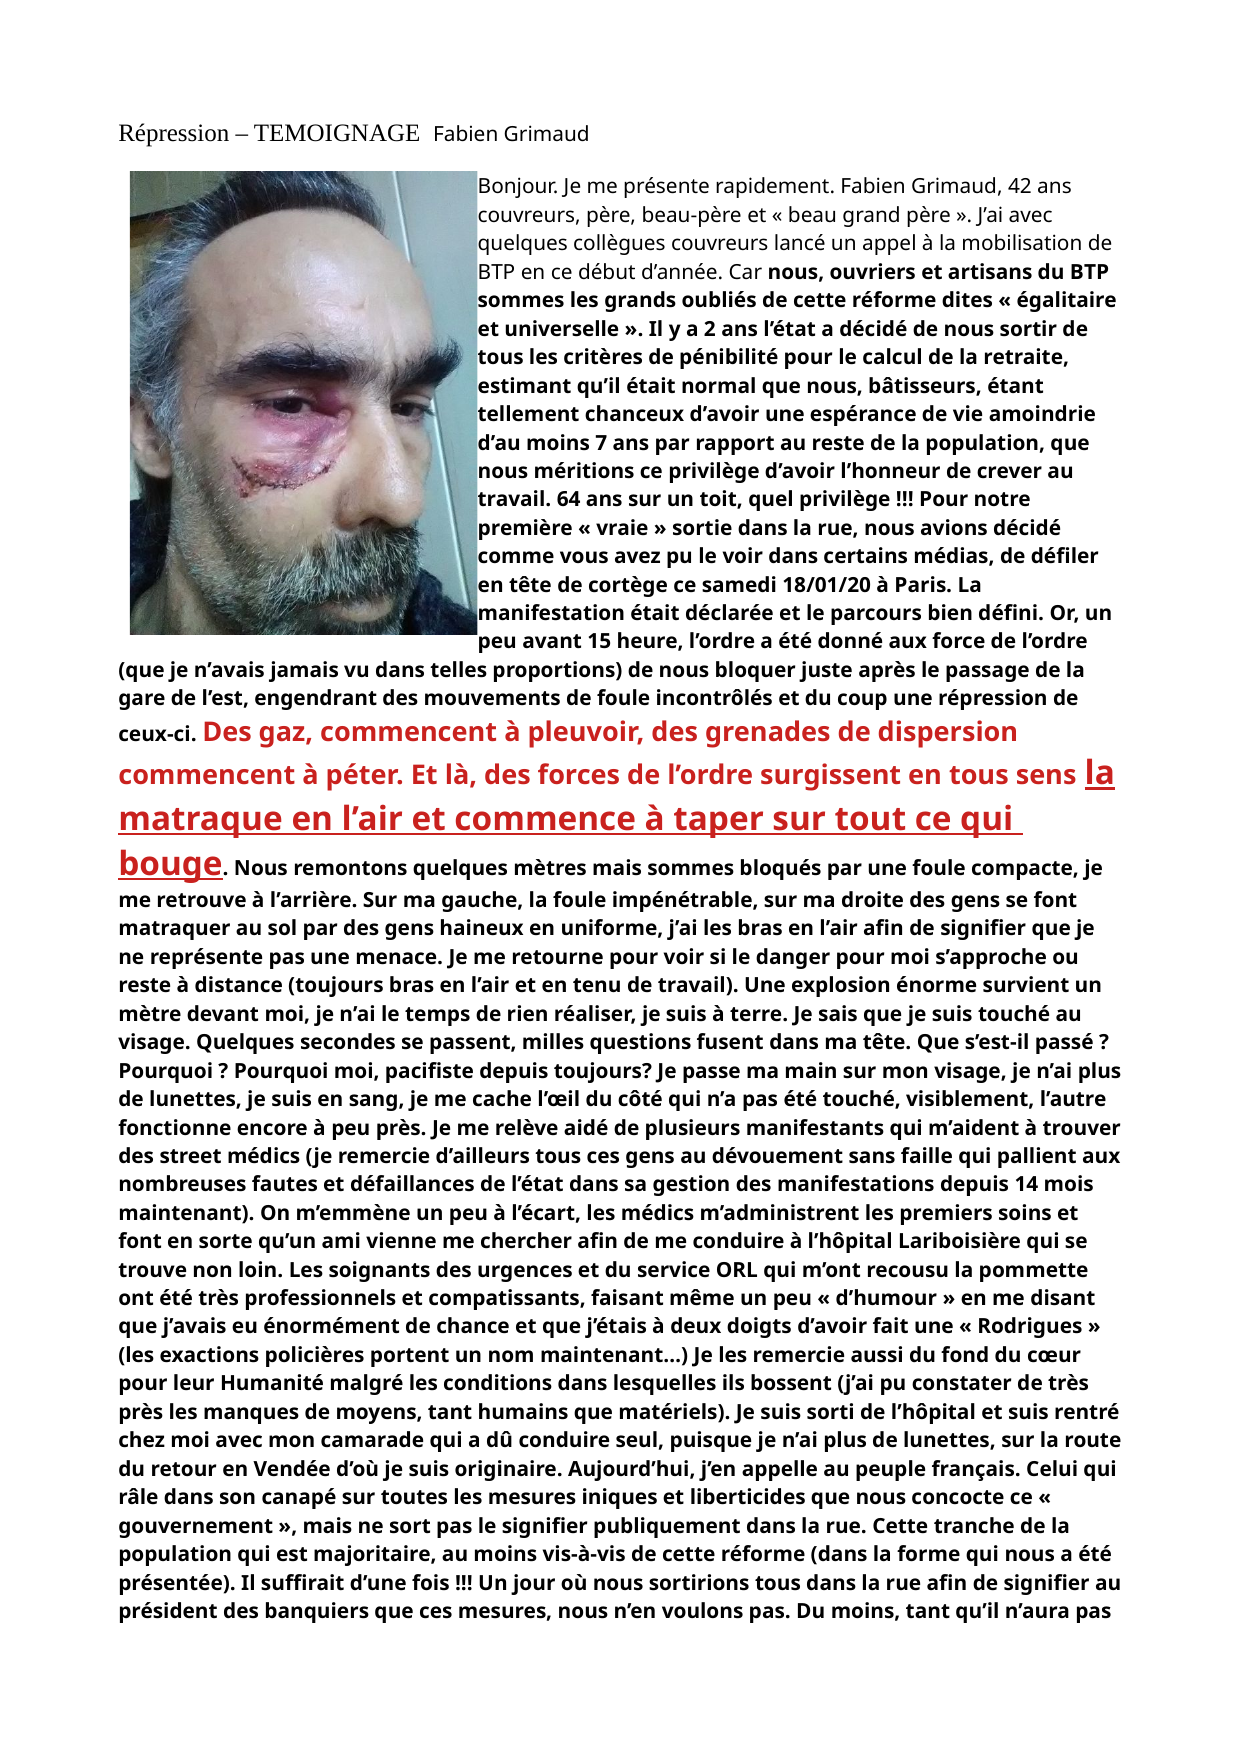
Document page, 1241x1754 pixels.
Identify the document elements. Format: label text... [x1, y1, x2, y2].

picture [129, 171, 478, 635]
text Répression – TEMOIGNAGE Fabien Grimaud [118, 118, 1122, 148]
text Bonjour. Je me présente rapidement. Fabien Grimaud, 42 ans couvreurs, père, beau-père et « beau grand père ». J’ai avec quelques collègues couvreurs lancé un appel à la mobilisation de BTP en ce début d’année. Car nous, ouvriers et artisans du BTP sommes les grands oubliés de cette réforme dites « égalitaire et universelle ». Il y a 2 ans l’état a décidé de nous sortir de tous les critères de pénibilité pour le calcul de la retraite, estimant qu’il était normal que nous, bâtisseurs, étant tellement chanceux d’avoir une espérance de vie amoindrie d’au moins 7 ans par rapport au reste de la population, que nous méritions ce privilège d’avoir l’honneur de crever au travail. 64 ans sur un toit, quel privilège !!! Pour notre première « vraie » sortie dans la rue, nous avions décidé comme vous avez pu le voir dans certains médias, de défiler en tête de cortège ce samedi 18/01/20 à Paris. La manifestation était déclarée et le parcours bien défini. Or, un peu avant 15 heure, l’ordre a été donné aux force de l’ordre (que je n’avais jamais vu dans telles proportions) de nous bloquer juste après le passage de la gare de l’est, engendrant des mouvements de foule incontrôlés et du coup une répression de ceux-ci. Des gaz, commencent à pleuvoir, des grenades de dispersion commencent à péter. Et là, des forces de l’ordre surgissent en tous sens la matraque en l’air et commence à taper sur tout ce qui bouge. Nous remontons quelques mètres mais sommes bloqués par une foule compacte, je me retrouve à l’arrière. Sur ma gauche, la foule impénétrable, sur ma droite des gens se font matraquer au sol par des gens haineux en uniforme, j’ai les bras en l’air afin de signifier que je ne représente pas une menace. Je me retourne pour voir si le danger pour moi s’approche ou reste à distance (toujours bras en l’air et en tenu de travail). Une explosion énorme survient un mètre devant moi, je n’ai le temps de rien réaliser, je suis à terre. Je sais que je suis touché au visage. Quelques secondes se passent, milles questions fusent dans ma tête. Que s’est-il passé ? Pourquoi ? Pourquoi moi, pacifiste depuis toujours? Je passe ma main sur mon visage, je n’ai plus de lunettes, je suis en sang, je me cache l’œil du côté qui n’a pas été touché, visiblement, l’autre fonctionne encore à peu près. Je me relève aidé de plusieurs manifestants qui m’aident à trouver des street médics (je remercie d’ailleurs tous ces gens au dévouement sans faille qui pallient aux nombreuses fautes et défaillances de l’état dans sa gestion des manifestations depuis 14 mois maintenant). On m’emmène un peu à l’écart, les médics m’administrent les premiers soins et font en sorte qu’un ami vienne me chercher afin de me conduire à l’hôpital Lariboisière qui se trouve non loin. Les soignants des urgences et du service ORL qui m’ont recousu la pommette ont été très professionnels et compatissants, faisant même un peu « d’humour » en me disant que j’avais eu énormément de chance et que j’étais à deux doigts d’avoir fait une « Rodrigues » (les exactions policières portent un nom maintenant…) Je les remercie aussi du fond du cœur pour leur Humanité malgré les conditions dans lesquelles ils bossent (j’ai pu constater de très près les manques de moyens, tant humains que matériels). Je suis sorti de l’hôpital et suis rentré chez moi avec mon camarade qui a dû conduire seul, puisque je n’ai plus de lunettes, sur la route du retour en Vendée d’où je suis originaire. Aujourd’hui, j’en appelle au peuple français. Celui qui râle dans son canapé sur toutes les mesures iniques et liberticides que nous concocte ce « gouvernement », mais ne sort pas le signifier publiquement dans la rue. Cette tranche de la population qui est majoritaire, au moins vis-à-vis de cette réforme (dans la forme qui nous a été présentée). Il suffirait d’une fois !!! Un jour où nous sortirions tous dans la rue afin de signifier au président des banquiers que ces mesures, nous n’en voulons pas. Du moins, tant qu’il n’aura pas [118, 172, 1122, 1624]
